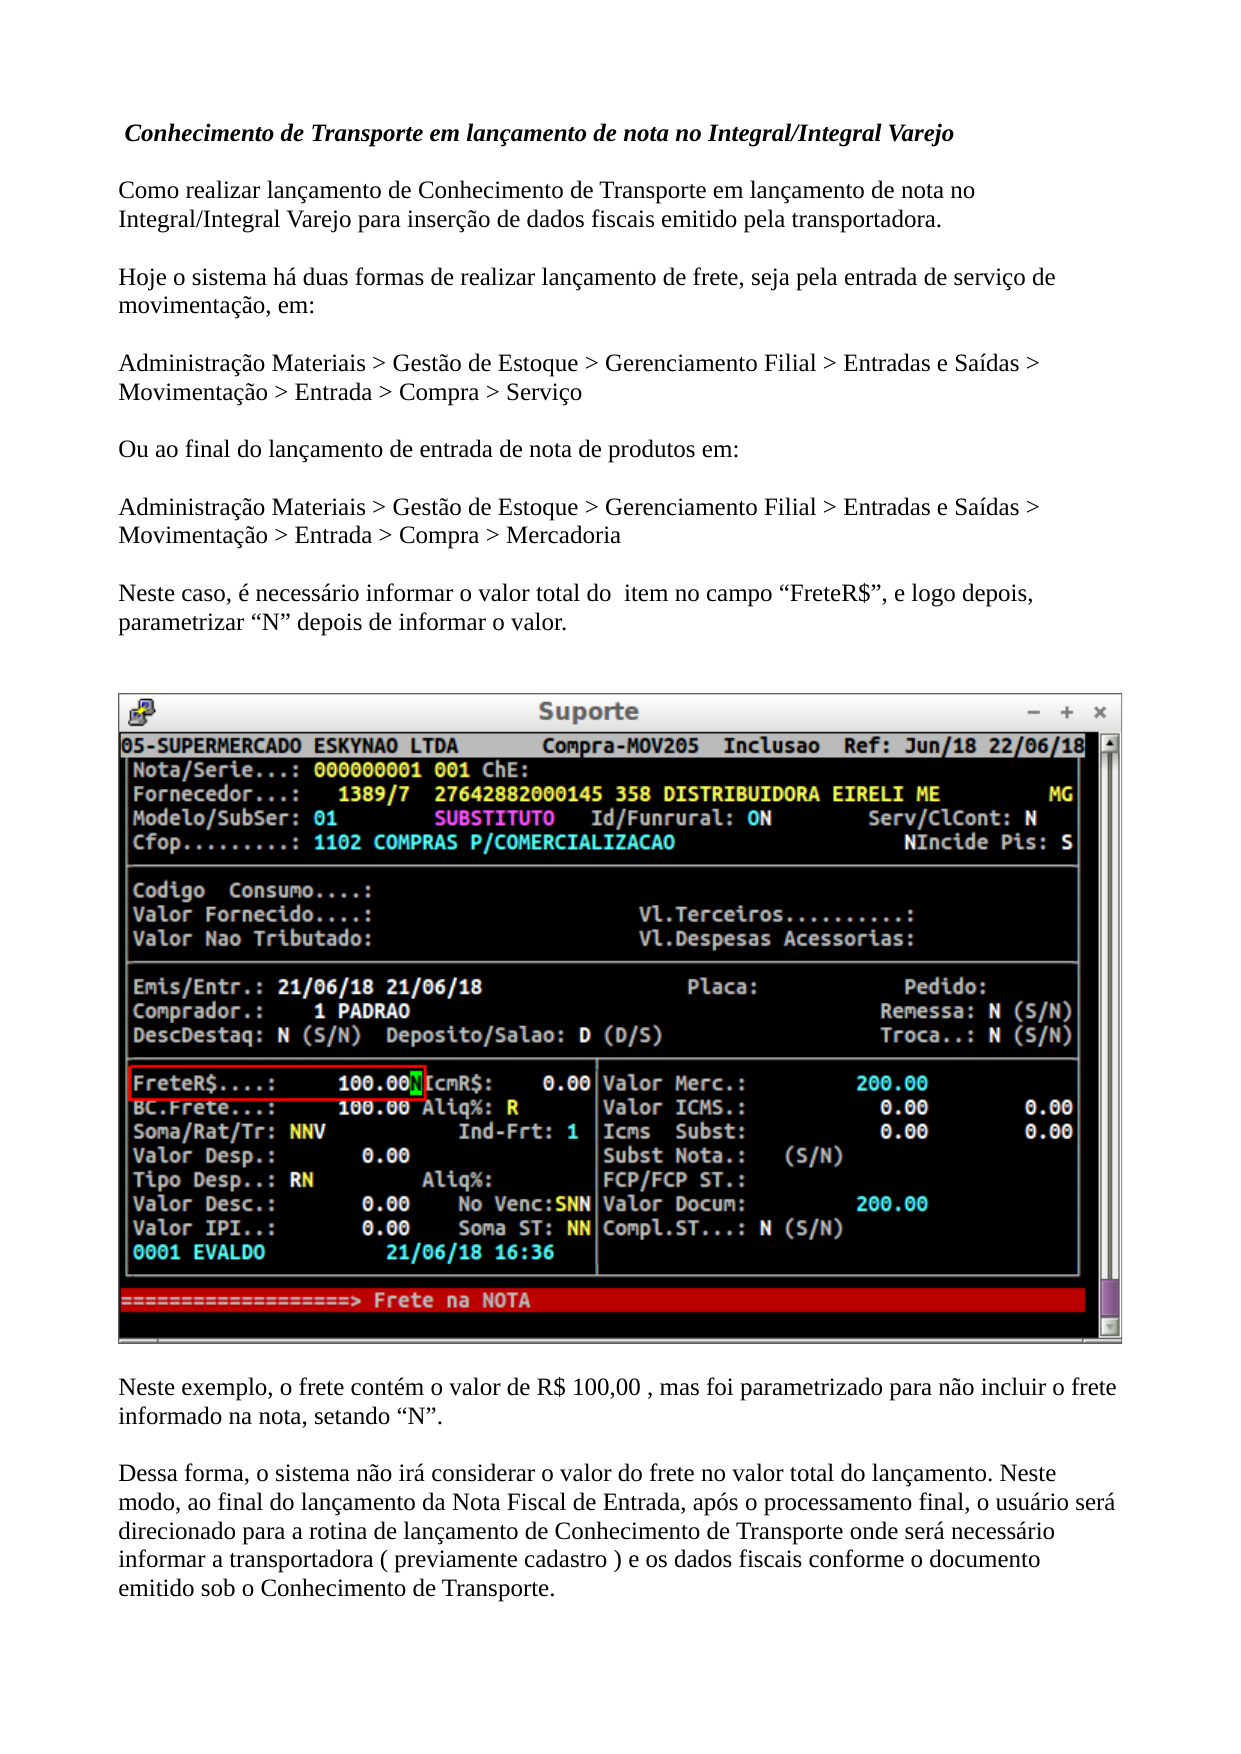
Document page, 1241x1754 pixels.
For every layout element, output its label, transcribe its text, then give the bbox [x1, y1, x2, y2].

text Ou ao final do lançamento de entrada de nota de produtos em: [118, 434, 1122, 463]
text Conhecimento de Transporte em lançamento de nota no Integral/Integral Varejo [118, 118, 1122, 147]
text Administração Materiais > Gestão de Estoque > Gerenciamento Filial > Entradas e Saídas > Movimentação > Entrada > Compra > Mercadoria [118, 492, 1122, 549]
text Dessa forma, o sistema não irá considerar o valor do frete no valor total do lançamento. Neste modo, ao final do lançamento da Nota Fiscal de Entrada, após o processamento final, o usuário será direcionado para a rotina de lançamento de Conhecimento de Transporte onde será necessário informar a transportadora ( previamente cadastro ) e os dados fiscais conforme o documento emitido sob o Conhecimento de Transporte. [118, 1458, 1122, 1602]
text Hoje o sistema há duas formas de realizar lançamento de frete, seja pela entrada de serviço de movimentação, em: Administração Materiais > Gestão de Estoque > Gerenciamento Filial > Entradas e Saídas > Movimentação > Entrada > Compra > Serviço [118, 262, 1122, 406]
text Neste exemplo, o frete contém o valor de R$ 100,00 , mas foi parametrizado para não incluir o frete informado na nota, setando “N”. [118, 1372, 1122, 1429]
picture [118, 693, 1123, 1344]
text Neste caso, é necessário informar o valor total do item no campo “FreteR$”, e logo depois, parametrizar “N” depois de informar o valor. [118, 578, 1122, 636]
text Como realizar lançamento de Conhecimento de Transporte em lançamento de nota no Integral/Integral Varejo para inserção de dados fiscais emitido pela transportadora. [118, 176, 1122, 233]
